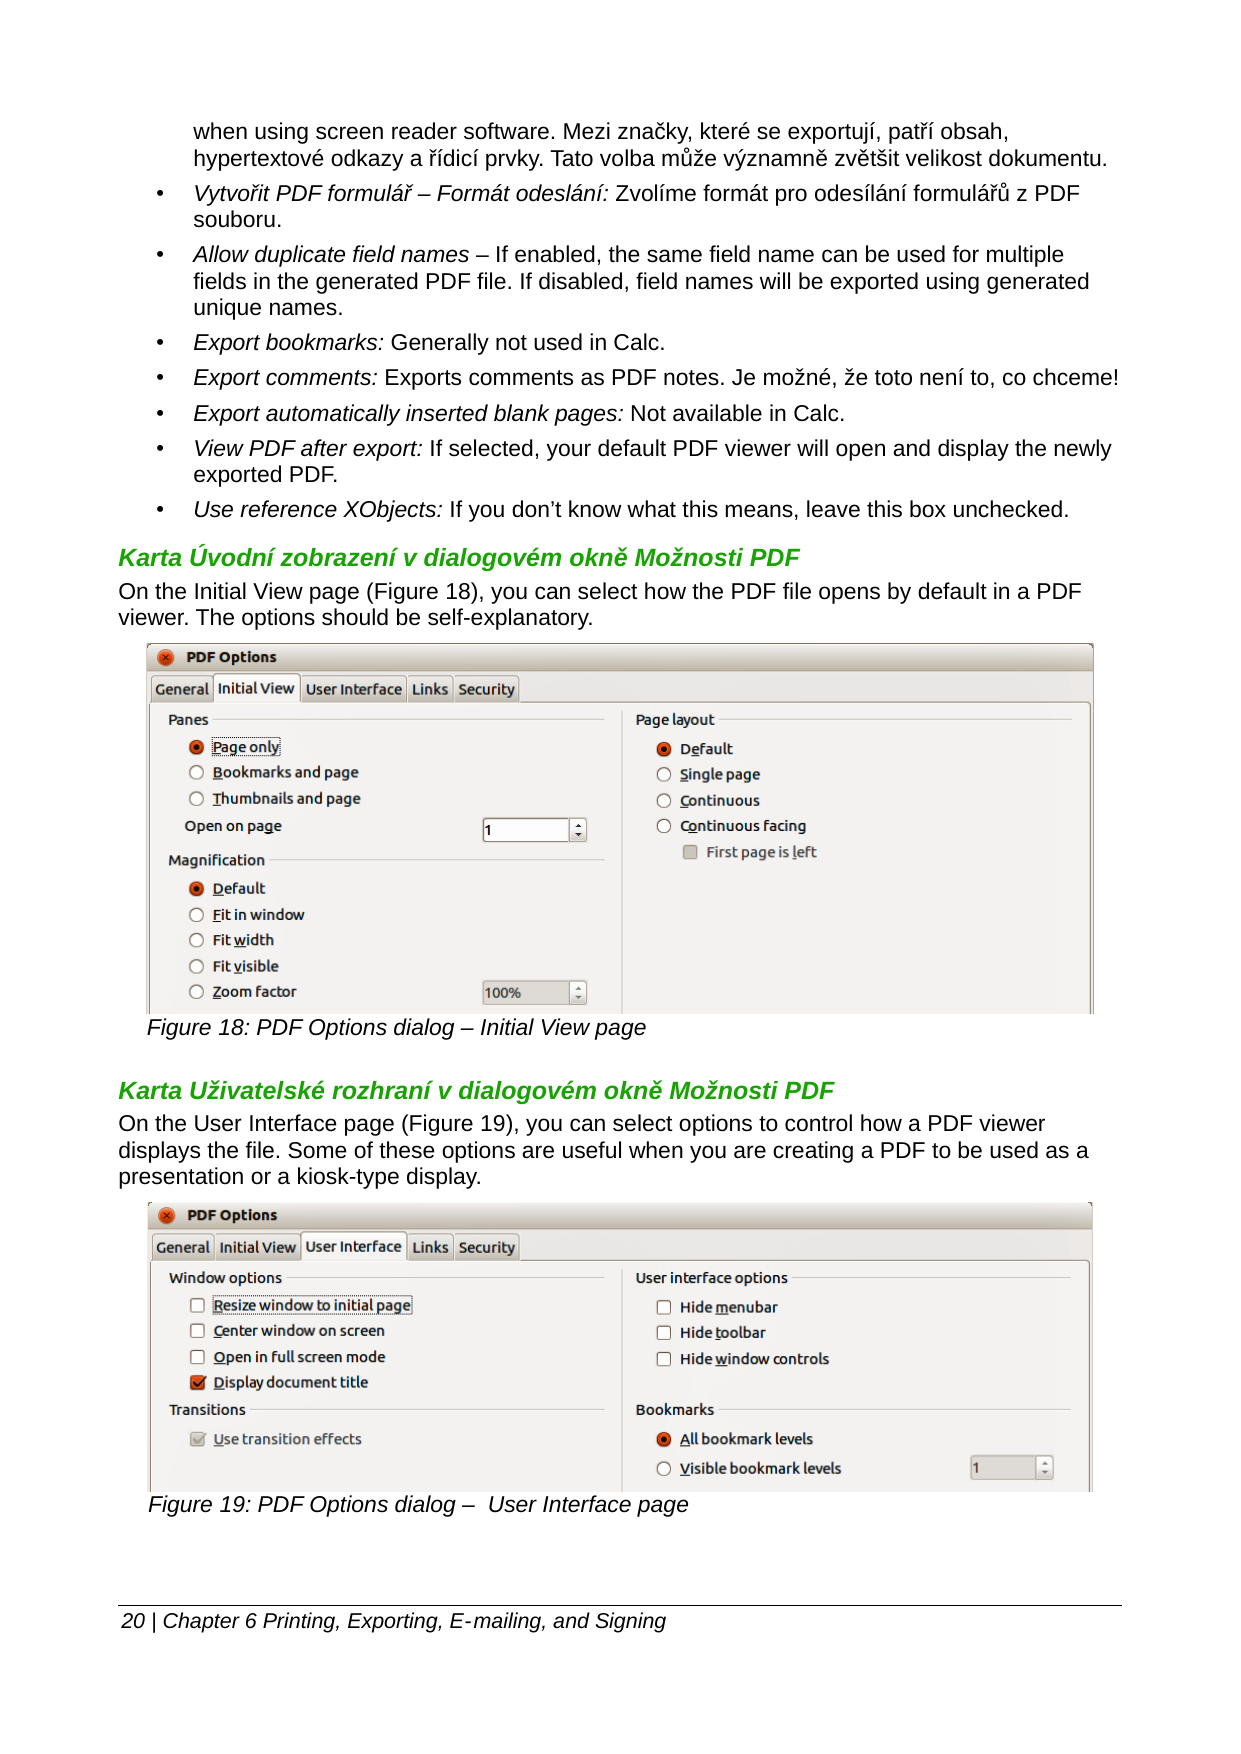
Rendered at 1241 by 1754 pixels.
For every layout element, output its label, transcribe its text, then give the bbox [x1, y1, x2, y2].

subtitle Karta Úvodní zobrazení v dialogovém okně Možnosti PDF [118, 543, 1122, 572]
list Allow duplicate field names – If enabled, the same field name can be used for multiple fields in the generated PDF file. If disabled, field names will be exported using generated unique names. [156, 241, 1122, 320]
text On the User Interface page (Figure 19), you can select options to control how a PDF viewer displays the file. Some of these options are useful when you are creating a PDF to be used as a presentation or a kiosk-type display. [118, 1110, 1122, 1189]
list when using screen reader software. Mezi značky, které se exportují, patří obsah, hypertextové odkazy a řídicí prvky. Tato volba může významně zvětšit velikost dokumentu. [156, 118, 1122, 171]
picture [147, 1202, 1093, 1492]
text Figure 19: PDF Options dialog – User Interface page [148, 1492, 1092, 1517]
text Figure 18: PDF Options dialog – Initial View page [147, 1014, 1094, 1040]
list Use reference XObjects: If you don’t know what this means, leave this box unchecked. [156, 496, 1122, 523]
list Vytvořit PDF formulář – Formát odeslání: Zvolíme formát pro odesílání formulářů z PDF souboru. [156, 180, 1122, 232]
list Export comments: Exports comments as PDF notes. Je možné, že toto není to, co chceme! [156, 364, 1122, 391]
list Export automatically inserted blank pages: Not available in Calc. [156, 399, 1122, 426]
list View PDF after export: If selected, your default PDF viewer will open and display the newly exported PDF. [156, 435, 1122, 487]
picture [146, 643, 1094, 1014]
list Export bookmarks: Generally not used in Calc. [156, 329, 1122, 356]
subtitle Karta Uživatelské rozhraní v dialogovém okně Možnosti PDF [118, 1076, 1122, 1104]
text On the Initial View page (Figure 18), you can select how the PDF file opens by default in a PDF viewer. The options should be self-explanatory. [118, 578, 1122, 631]
